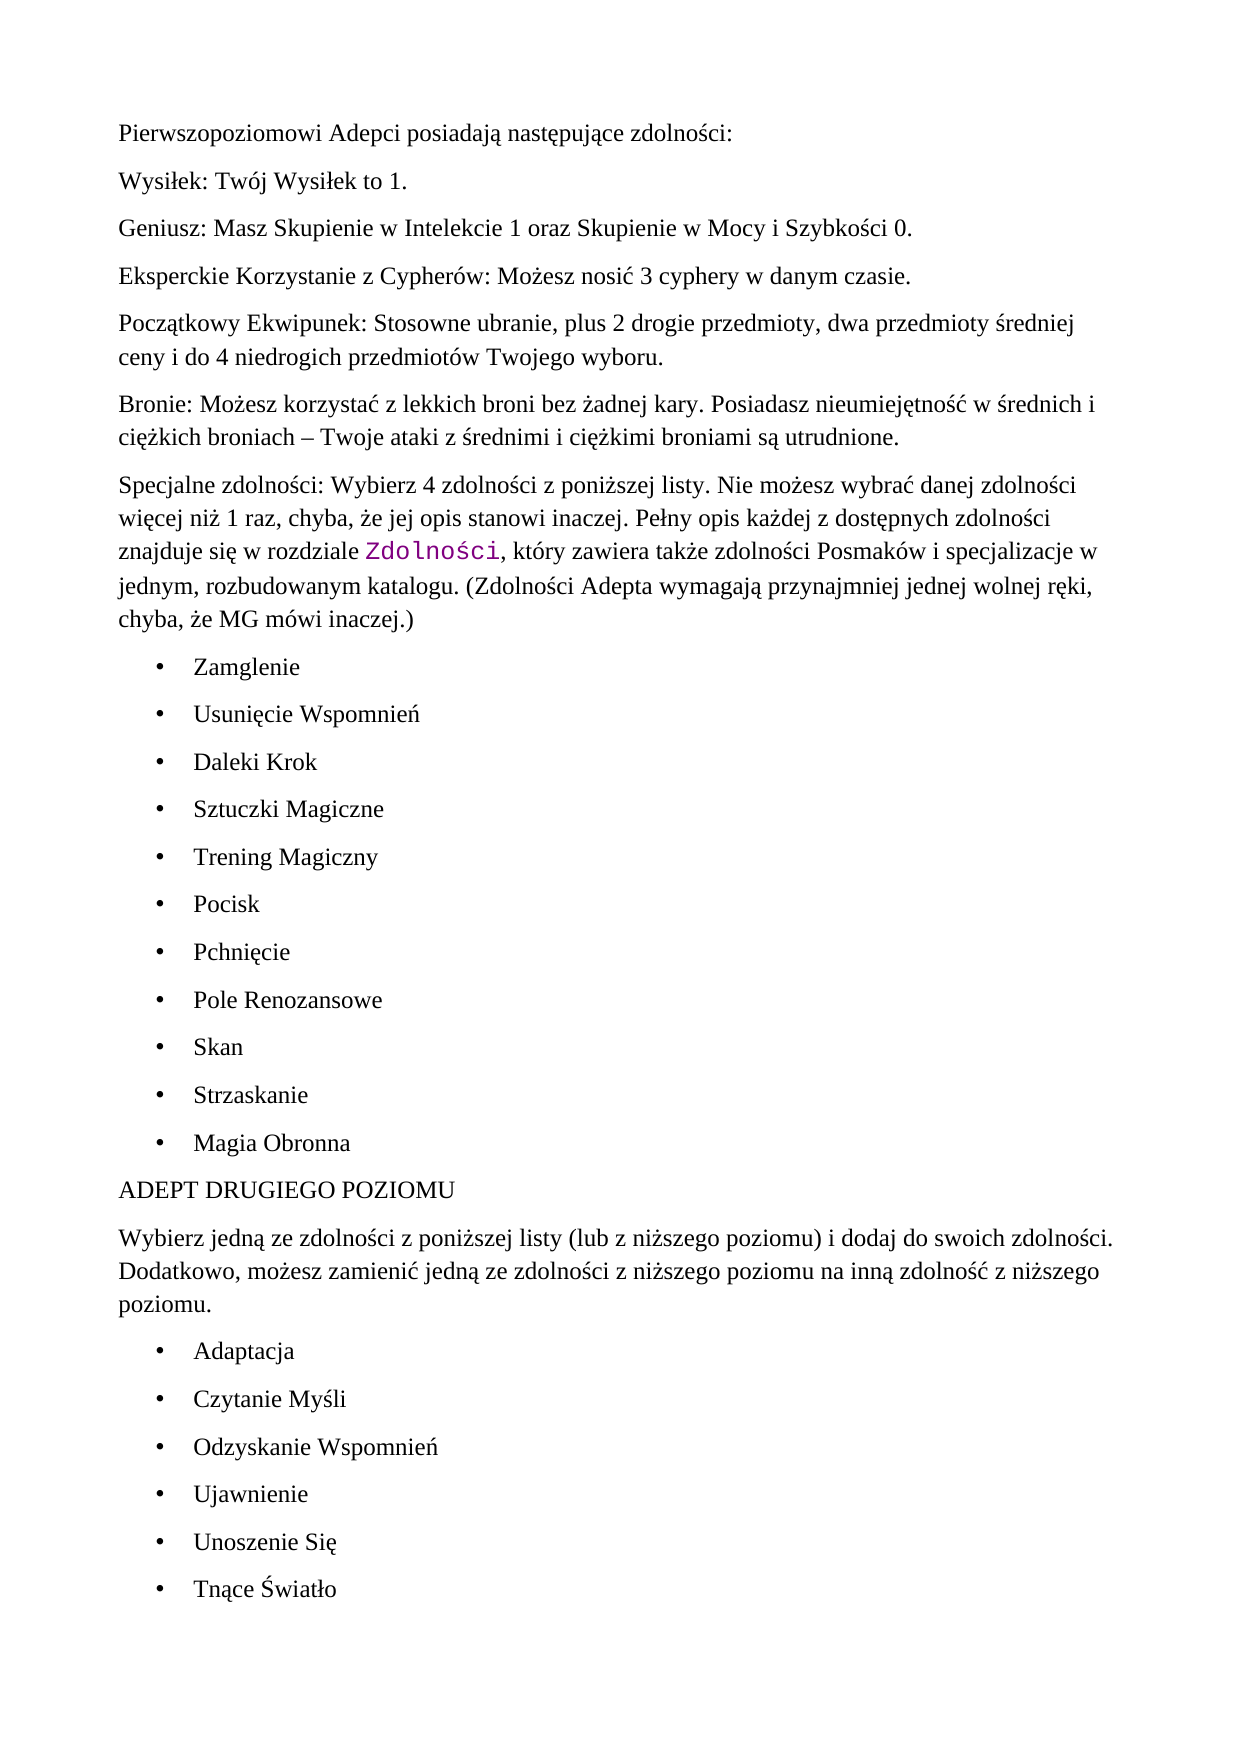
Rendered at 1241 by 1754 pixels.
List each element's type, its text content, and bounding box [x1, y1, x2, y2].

text ADEPT DRUGIEGO POZIOMU [118, 1175, 1122, 1204]
list Skan [156, 1032, 1122, 1061]
list Strzaskanie [156, 1080, 1122, 1109]
list Pchnięcie [156, 937, 1122, 966]
text Pierwszopoziomowi Adepci posiadają następujące zdolności: [118, 118, 1122, 147]
text Geniusz: Masz Skupienie w Intelekcie 1 oraz Skupienie w Mocy i Szybkości 0. [118, 213, 1122, 242]
text Eksperckie Korzystanie z Cypherów: Możesz nosić 3 cyphery w danym czasie. [118, 261, 1122, 290]
list Ujawnienie [156, 1479, 1122, 1508]
list Zamglenie [156, 652, 1122, 680]
text Wysiłek: Twój Wysiłek to 1. [118, 166, 1122, 194]
list Pole Renozansowe [156, 985, 1122, 1013]
list Czytanie Myśli [156, 1384, 1122, 1413]
text Wybierz jedną ze zdolności z poniższej listy (lub z niższego poziomu) i dodaj do swoich zdolności. Dodatkowo, możesz zamienić jedną ze zdolności z niższego poziomu na inną zdolność z niższego poziomu. [118, 1223, 1122, 1318]
list Magia Obronna [156, 1128, 1122, 1156]
text Specjalne zdolności: Wybierz 4 zdolności z poniższej listy. Nie możesz wybrać danej zdolności więcej niż 1 raz, chyba, że jej opis stanowi inaczej. Pełny opis każdej z dostępnych zdolności znajduje się w rozdziale Zdolności, który zawiera także zdolności Posmaków i specjalizacje w jednym, rozbudowanym katalogu. (Zdolności Adepta wymagają przynajmniej jednej wolnej ręki, chyba, że MG mówi inaczej.) [118, 470, 1122, 633]
list Daleki Krok [156, 747, 1122, 776]
text Bronie: Możesz korzystać z lekkich broni bez żadnej kary. Posiadasz nieumiejętność w średnich i ciężkich broniach – Twoje ataki z średnimi i ciężkimi broniami są utrudnione. [118, 389, 1122, 451]
text Początkowy Ekwipunek: Stosowne ubranie, plus 2 drogie przedmioty, dwa przedmioty średniej ceny i do 4 niedrogich przedmiotów Twojego wyboru. [118, 308, 1122, 370]
list Tnące Światło [156, 1574, 1122, 1603]
list Adaptacja [156, 1336, 1122, 1365]
list Pocisk [156, 889, 1122, 918]
list Sztuczki Magiczne [156, 794, 1122, 823]
list Unoszenie Się [156, 1527, 1122, 1556]
list Usunięcie Wspomnień [156, 699, 1122, 728]
list Odzyskanie Wspomnień [156, 1432, 1122, 1460]
list Trening Magiczny [156, 842, 1122, 871]
